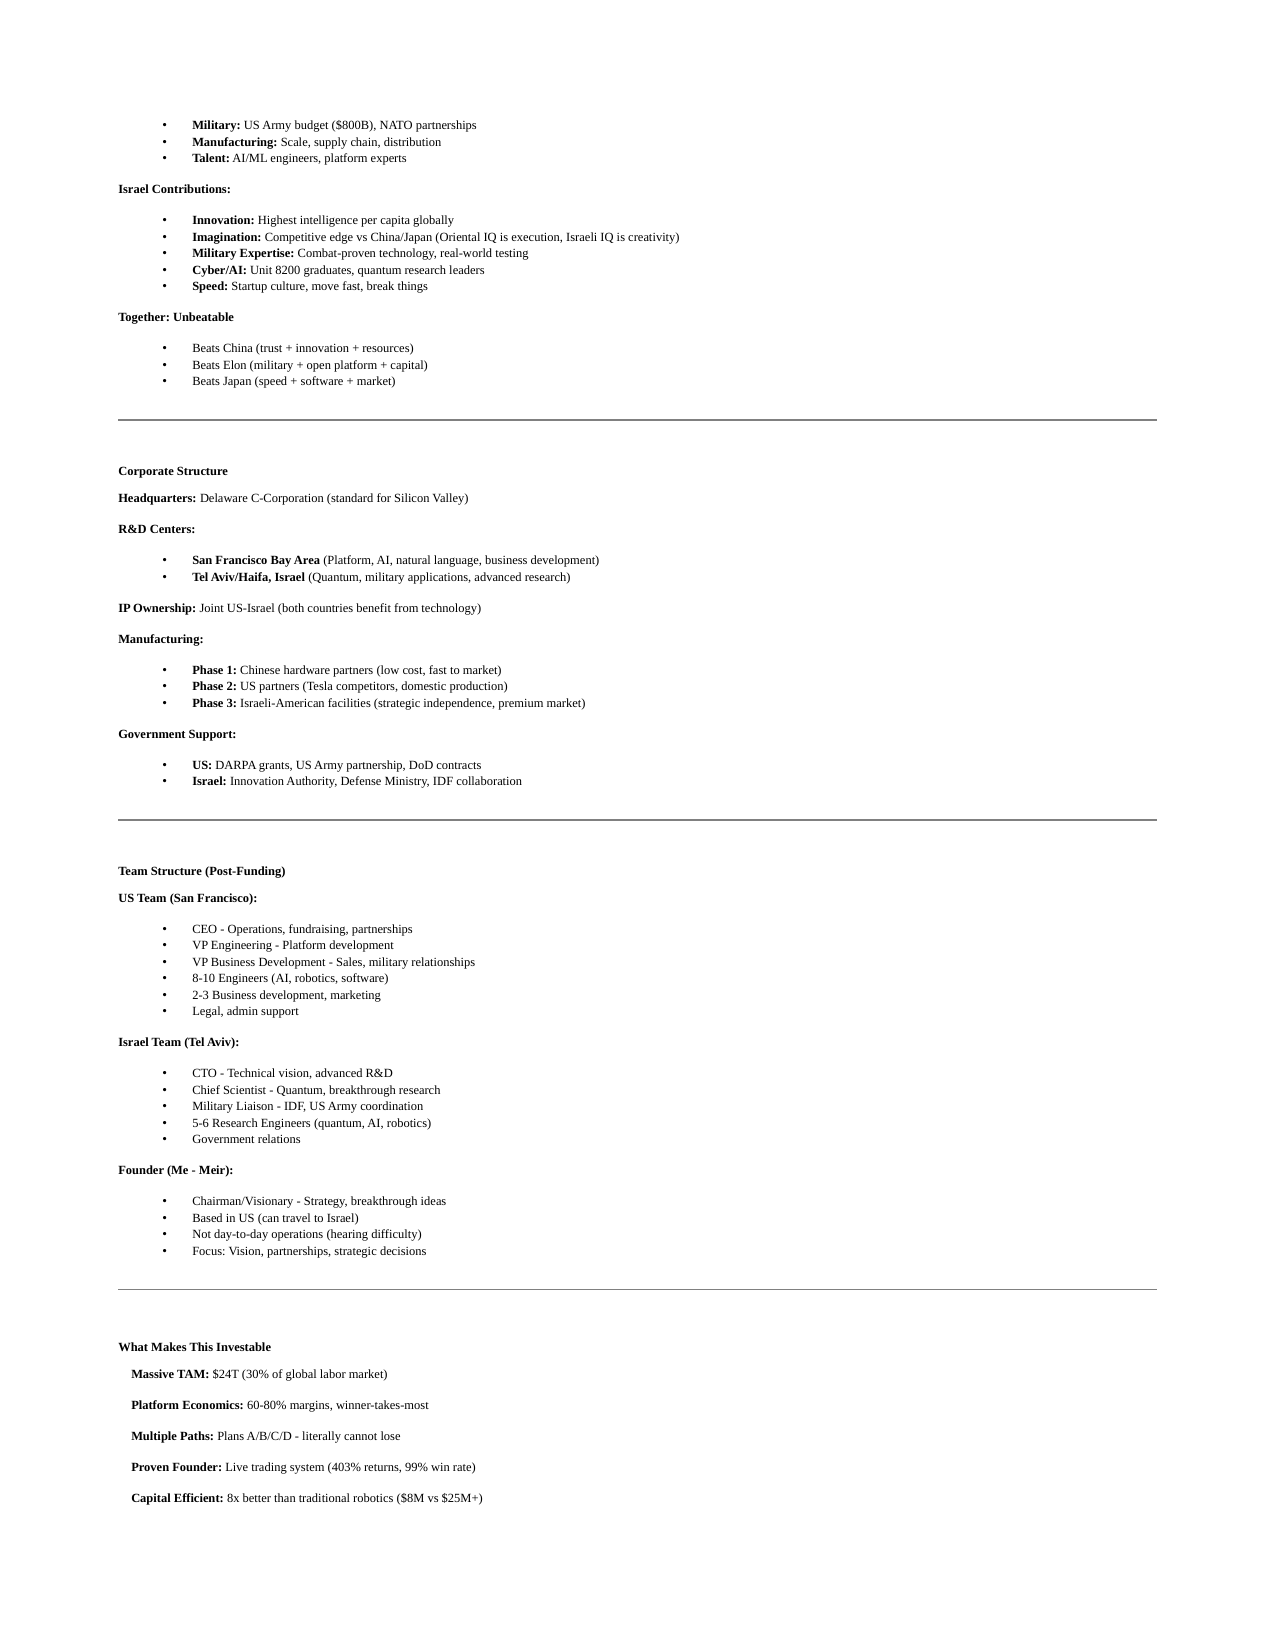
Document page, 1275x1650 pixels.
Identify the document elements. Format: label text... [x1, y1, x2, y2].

list Speed: Startup culture, move fast, break things [162, 279, 1157, 293]
list VP Engineering - Platform development [162, 938, 1157, 952]
list Phase 2: US partners (Tesla competitors, domestic production) [162, 679, 1157, 693]
list Phase 1: Chinese hardware partners (low cost, fast to market) [162, 662, 1157, 677]
list 8-10 Engineers (AI, robotics, software) [162, 971, 1157, 985]
list CTO - Technical vision, advanced R&D [162, 1066, 1157, 1080]
text IP Ownership: Joint US-Israel (both countries benefit from technology) [118, 600, 1157, 615]
subtitle Team Structure (Post-Funding) [118, 864, 1157, 878]
list Military Expertise: Combat-proven technology, real-world testing [162, 246, 1157, 260]
subtitle What Makes This Investable [118, 1339, 1157, 1354]
list Legal, admin support [162, 1004, 1157, 1018]
text Headquarters: Delaware C-Corporation (standard for Silicon Valley) [118, 491, 1157, 505]
list Innovation: Highest intelligence per capita globally [162, 213, 1157, 227]
list Focus: Vision, partnerships, strategic decisions [162, 1243, 1157, 1258]
list Chief Scientist - Quantum, breakthrough research [162, 1082, 1157, 1097]
list Based in US (can travel to Israel) [162, 1210, 1157, 1225]
text ✅ Capital Efficient: 8x better than traditional robotics ($8M vs $25M+) [118, 1491, 1157, 1505]
list VP Business Development - Sales, military relationships [162, 954, 1157, 969]
list Not day-to-day operations (hearing difficulty) [162, 1227, 1157, 1241]
list Manufacturing: Scale, supply chain, distribution [162, 134, 1157, 149]
text Together: Unbeatable [118, 310, 1157, 324]
list Military Liaison - IDF, US Army coordination [162, 1099, 1157, 1113]
text ✅ Platform Economics: 60-80% margins, winner-takes-most [118, 1397, 1157, 1412]
subtitle Corporate Structure [118, 464, 1157, 478]
list Government relations [162, 1132, 1157, 1146]
list 5-6 Research Engineers (quantum, AI, robotics) [162, 1115, 1157, 1130]
list Israel: Innovation Authority, Defense Ministry, IDF collaboration [162, 774, 1157, 788]
text ✅ Massive TAM: $24T (30% of global labor market) [118, 1366, 1157, 1381]
list Imagination: Competitive edge vs China/Japan (Oriental IQ is execution, Israeli IQ is creativity) [162, 229, 1157, 244]
text Israel Contributions: [118, 182, 1157, 196]
text US Team (San Francisco): [118, 891, 1157, 905]
list Beats Japan (speed + software + market) [162, 374, 1157, 388]
text R&D Centers: [118, 522, 1157, 536]
list San Francisco Bay Area (Platform, AI, natural language, business development) [162, 553, 1157, 567]
text Israel Team (Tel Aviv): [118, 1035, 1157, 1049]
list Chairman/Visionary - Strategy, breakthrough ideas [162, 1194, 1157, 1208]
list Talent: AI/ML engineers, platform experts [162, 151, 1157, 165]
text Government Support: [118, 726, 1157, 741]
list CEO - Operations, fundraising, partnerships [162, 922, 1157, 936]
list US: DARPA grants, US Army partnership, DoD contracts [162, 757, 1157, 772]
list Phase 3: Israeli-American facilities (strategic independence, premium market) [162, 695, 1157, 710]
text ✅ Proven Founder: Live trading system (403% returns, 99% win rate) [118, 1459, 1157, 1474]
list Beats China (trust + innovation + resources) [162, 341, 1157, 355]
list Beats Elon (military + open platform + capital) [162, 357, 1157, 372]
list Military: US Army budget ($800B), NATO partnerships [162, 118, 1157, 132]
text ✅ Multiple Paths: Plans A/B/C/D - literally cannot lose [118, 1428, 1157, 1443]
list 2-3 Business development, marketing [162, 987, 1157, 1002]
text Founder (Me - Meir): [118, 1163, 1157, 1177]
list Cyber/AI: Unit 8200 graduates, quantum research leaders [162, 262, 1157, 277]
list Tel Aviv/Haifa, Israel (Quantum, military applications, advanced research) [162, 569, 1157, 584]
text Manufacturing: [118, 631, 1157, 646]
